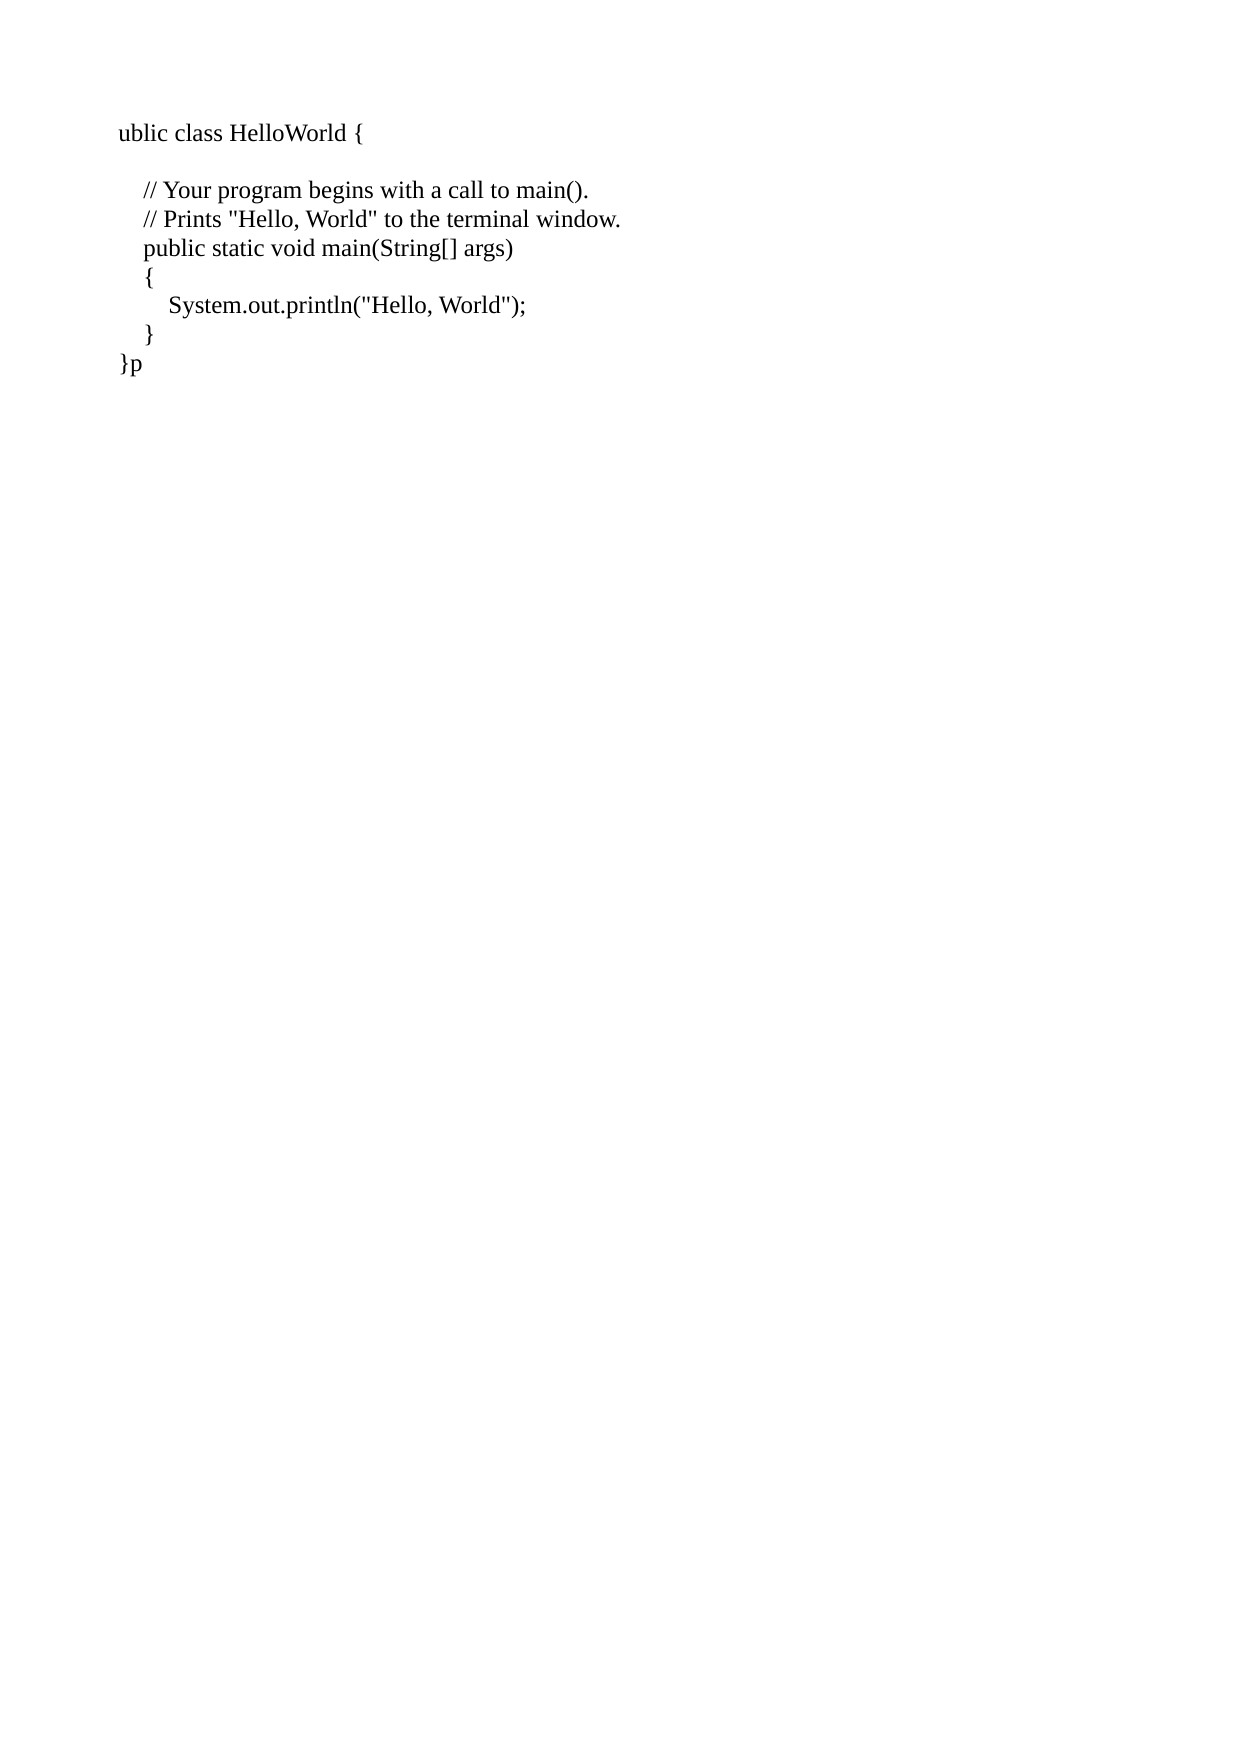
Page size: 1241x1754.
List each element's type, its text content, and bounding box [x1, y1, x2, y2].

text // Your program begins with a call to main(). [118, 176, 1122, 204]
text ublic class HelloWorld { [118, 118, 1122, 147]
text } [118, 319, 1122, 348]
text }p [118, 348, 1122, 377]
text public static void main(String[] args) [118, 233, 1122, 262]
text System.out.println("Hello, World"); [118, 291, 1122, 319]
text // Prints "Hello, World" to the terminal window. [118, 204, 1122, 233]
text { [118, 262, 1122, 291]
